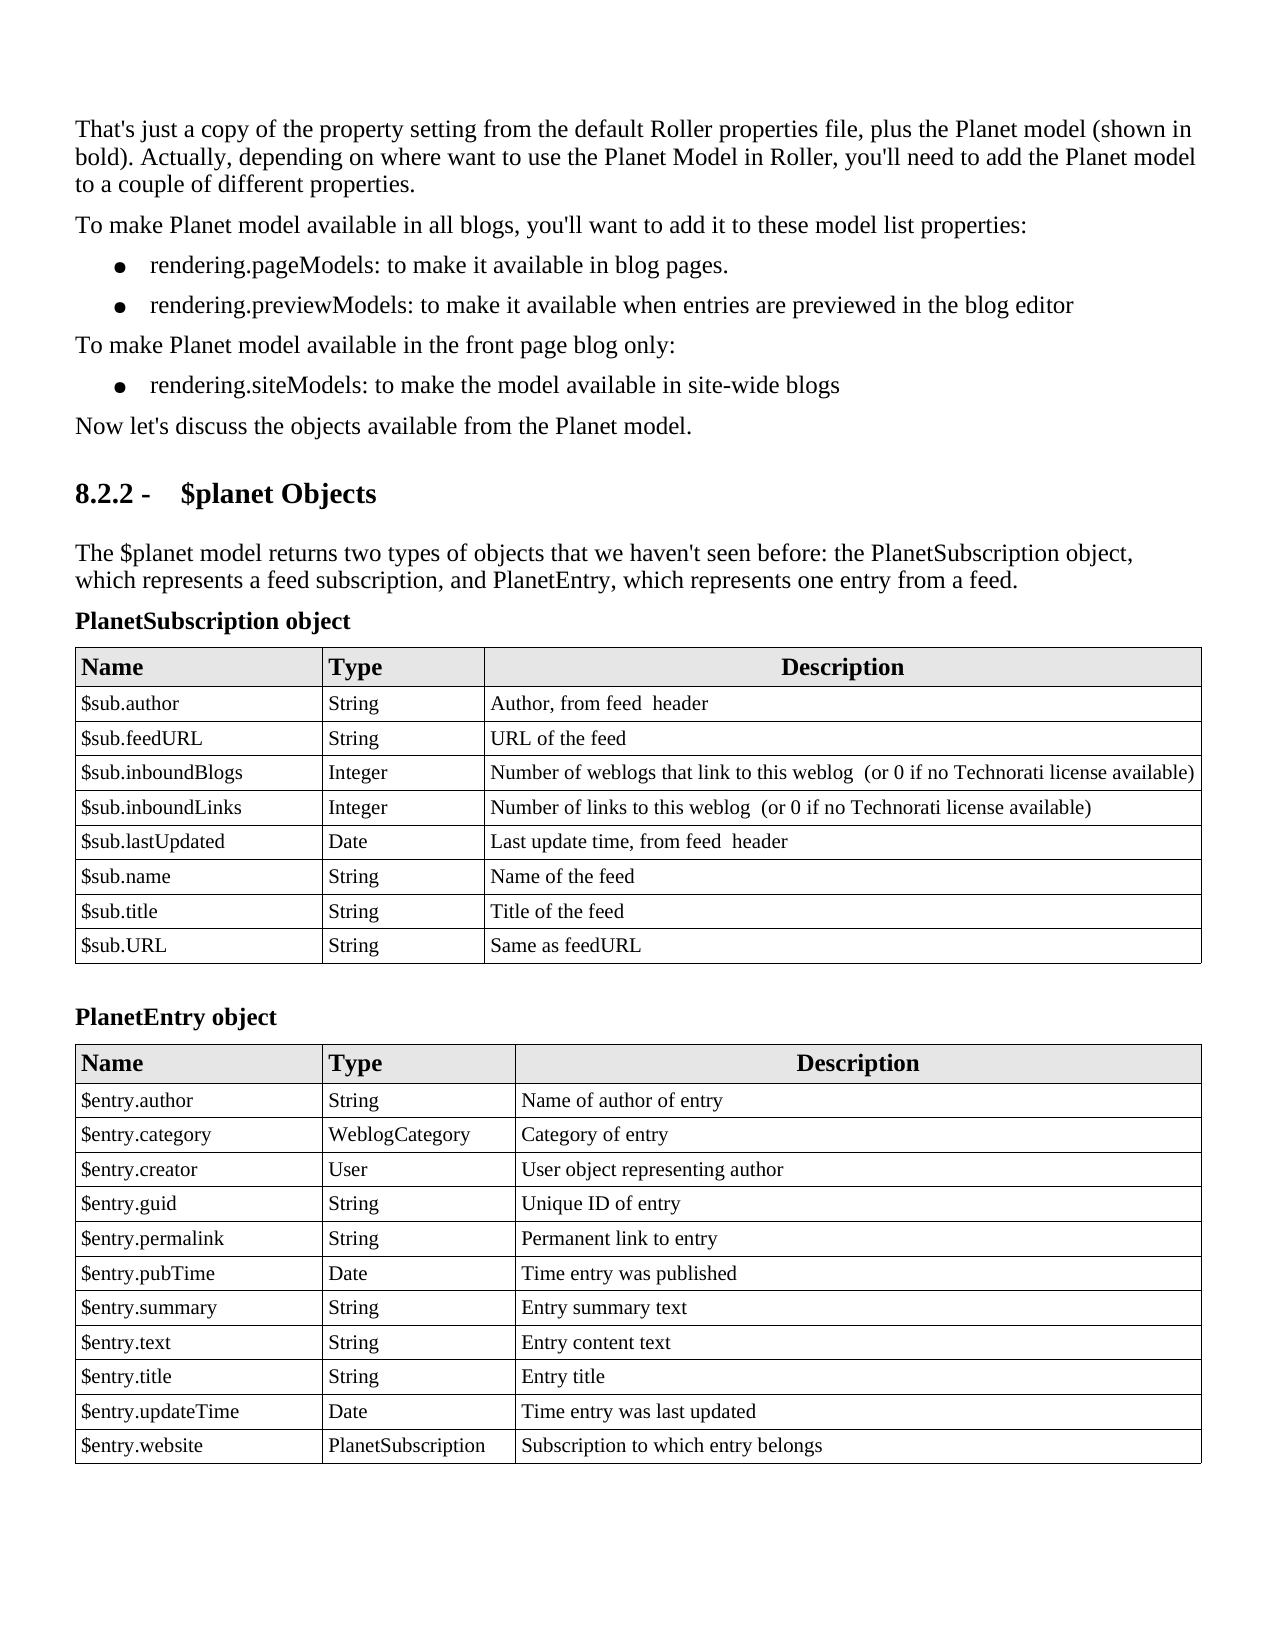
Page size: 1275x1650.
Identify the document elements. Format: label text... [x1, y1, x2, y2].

table_cell Name of author of entry [516, 1084, 1201, 1117]
table_cell String [323, 1291, 515, 1325]
table_cell Subscription to which entry belongs [516, 1430, 1201, 1463]
table_header Name [76, 648, 322, 686]
table_cell $entry.creator [76, 1153, 322, 1186]
table_cell Time entry was last updated [516, 1395, 1201, 1429]
table_cell String [323, 1084, 515, 1117]
text The $planet model returns two types of objects that we haven't seen before: the PlanetSubscription object, which represents a feed subscription, and PlanetEntry, which represents one entry from a feed. [75, 539, 1200, 594]
table_cell $entry.author [76, 1084, 322, 1117]
text Now let's discuss the objects available from the Planet model. [75, 412, 1200, 439]
table_cell Same as feedURL [485, 929, 1201, 963]
table_cell Category of entry [516, 1118, 1201, 1152]
list rendering.previewModels: to make it available when entries are previewed in the blog editor [112, 291, 1200, 319]
table_cell WeblogCategory [323, 1118, 515, 1152]
table_cell Last update time, from feed header [485, 826, 1201, 859]
table_cell $entry.title [76, 1360, 322, 1394]
table_cell String [323, 929, 484, 963]
table_cell User object representing author [516, 1153, 1201, 1186]
table_cell $sub.inboundLinks [76, 791, 322, 825]
table_cell $sub.inboundBlogs [76, 756, 322, 790]
table_cell String [323, 1360, 515, 1394]
table_cell $sub.URL [76, 929, 322, 963]
table_cell Name of the feed [485, 860, 1201, 894]
text To make Planet model available in the front page blog only: [75, 331, 1200, 359]
table_cell Date [323, 826, 484, 859]
table_cell Entry content text [516, 1326, 1201, 1359]
table_cell String [323, 722, 484, 755]
table_cell $entry.permalink [76, 1222, 322, 1256]
table_cell Entry summary text [516, 1291, 1201, 1325]
table_cell User [323, 1153, 515, 1186]
table_header Description [516, 1045, 1201, 1083]
table_header Type [323, 648, 484, 686]
table_cell Number of links to this weblog (or 0 if no Technorati license available) [485, 791, 1201, 825]
table_cell $sub.author [76, 687, 322, 721]
table_header Type [323, 1045, 515, 1083]
text PlanetEntry object [75, 1003, 1200, 1031]
table_cell $entry.website [76, 1430, 322, 1463]
text That's just a copy of the property setting from the default Roller properties file, plus the Planet model (shown in bold). Actually, depending on where want to use the Planet Model in Roller, you'll need to add the Planet model to a couple of different properties. [75, 115, 1200, 198]
table_cell $entry.category [76, 1118, 322, 1152]
table_cell String [323, 1187, 515, 1221]
table_cell $sub.feedURL [76, 722, 322, 755]
table_cell $sub.title [76, 895, 322, 928]
table_cell Author, from feed header [485, 687, 1201, 721]
list rendering.pageModels: to make it available in blog pages. [112, 251, 1200, 279]
table_cell Integer [323, 756, 484, 790]
table_cell String [323, 895, 484, 928]
table_cell Number of weblogs that link to this weblog (or 0 if no Technorati license available) [485, 756, 1201, 790]
table_cell Unique ID of entry [516, 1187, 1201, 1221]
table_header Description [485, 648, 1201, 686]
table_cell $entry.updateTime [76, 1395, 322, 1429]
table_cell $entry.pubTime [76, 1257, 322, 1290]
text To make Planet model available in all blogs, you'll want to add it to these model list properties: [75, 211, 1200, 238]
table_cell $entry.guid [76, 1187, 322, 1221]
table_cell Integer [323, 791, 484, 825]
table_cell Entry title [516, 1360, 1201, 1394]
table_cell URL of the feed [485, 722, 1201, 755]
table_cell $entry.summary [76, 1291, 322, 1325]
table_cell Permanent link to entry [516, 1222, 1201, 1256]
table_cell Date [323, 1257, 515, 1290]
table_cell PlanetSubscription [323, 1430, 515, 1463]
list rendering.siteModels: to make the model available in site-wide blogs [112, 372, 1200, 399]
table_cell String [323, 1326, 515, 1359]
table_cell Title of the feed [485, 895, 1201, 928]
table_cell $sub.name [76, 860, 322, 894]
text PlanetSubscription object [75, 607, 1200, 634]
table_cell $entry.text [76, 1326, 322, 1359]
table_cell String [323, 687, 484, 721]
table_cell $sub.lastUpdated [76, 826, 322, 859]
table_cell Date [323, 1395, 515, 1429]
subtitle $planet Objects [75, 477, 1200, 509]
table_header Name [76, 1045, 322, 1083]
table_cell Time entry was published [516, 1257, 1201, 1290]
table_cell String [323, 860, 484, 894]
table_cell String [323, 1222, 515, 1256]
